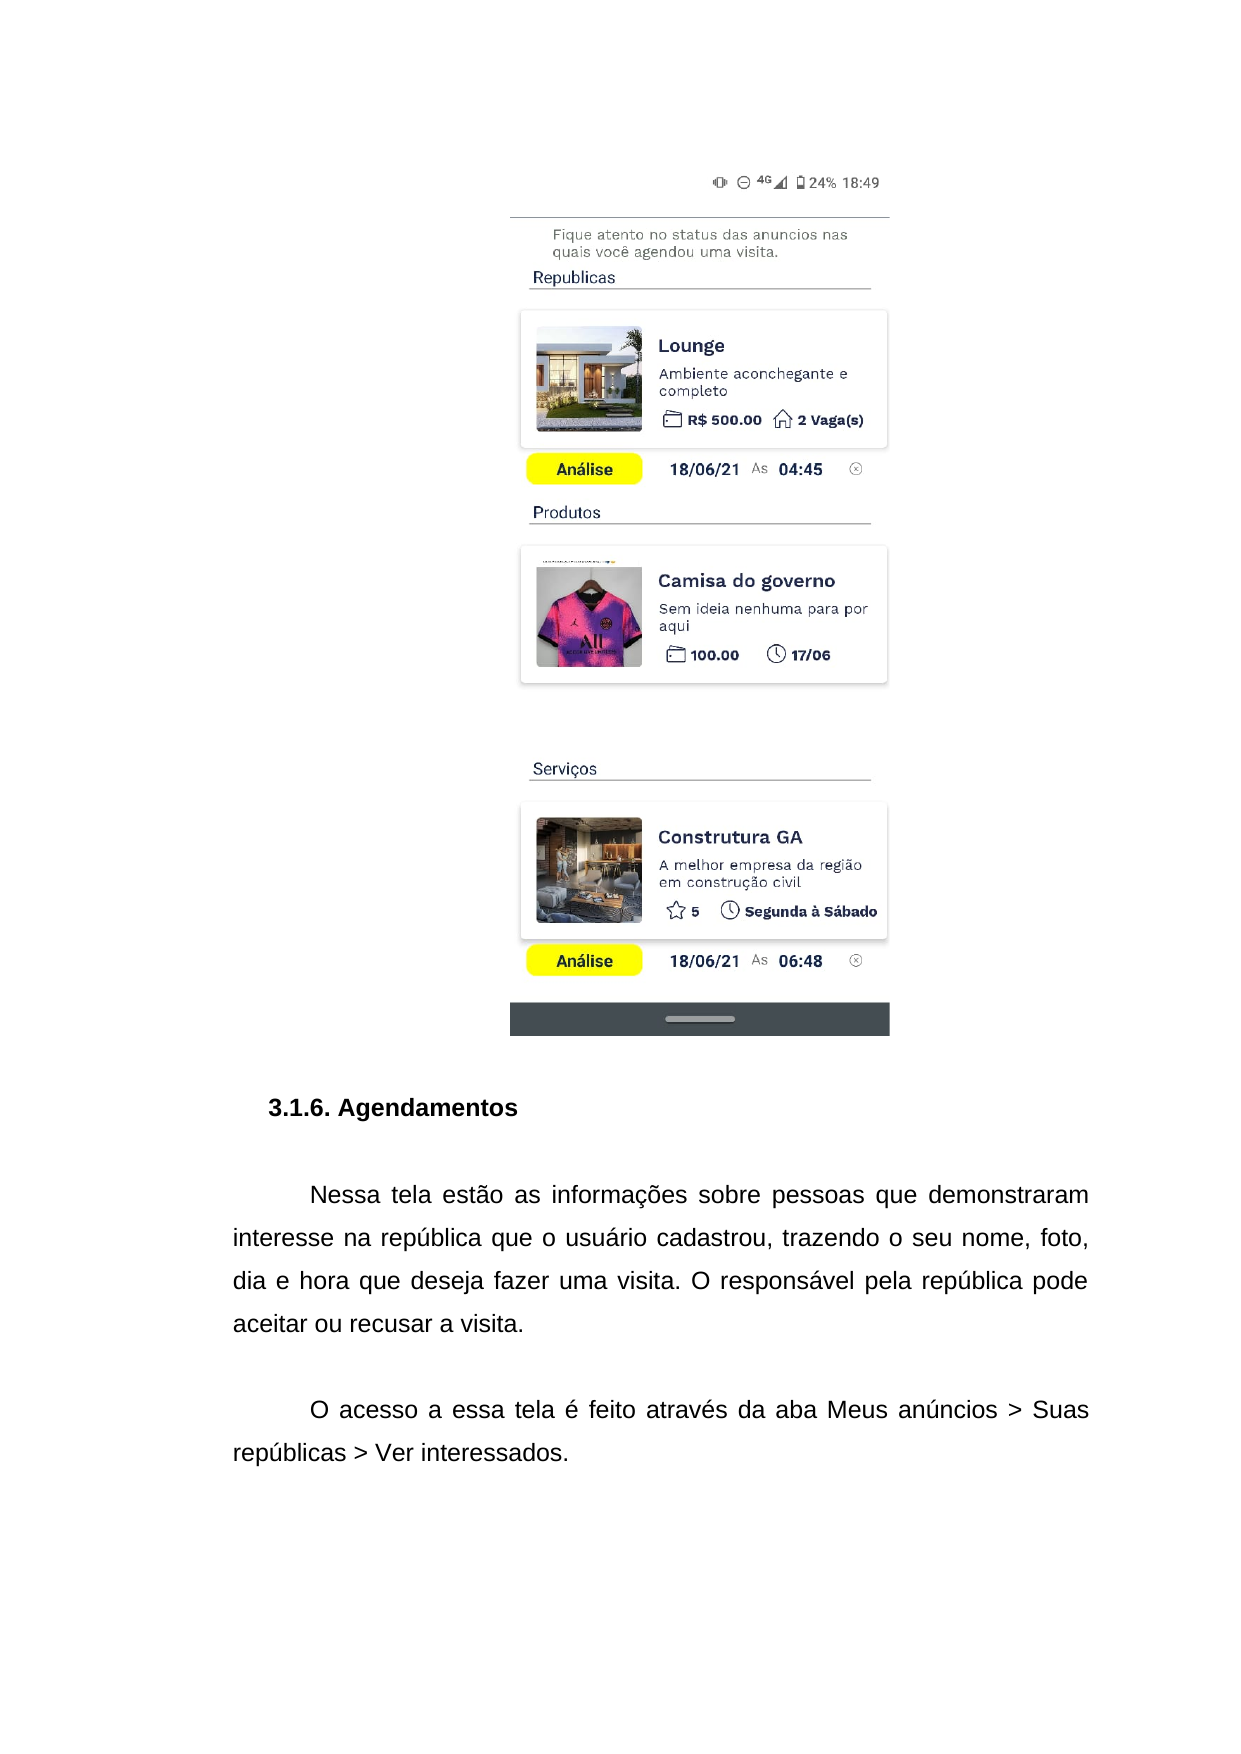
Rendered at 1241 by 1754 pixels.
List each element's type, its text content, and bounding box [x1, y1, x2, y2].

text Nessa tela estão as informações sobre pessoas que demonstraram interesse na república que o usuário cadastrou, trazendo o seu nome, foto, dia e hora que deseja fazer uma visita. O responsável pela república pode aceitar ou recusar a visita. [233, 1179, 1090, 1338]
picture [510, 150, 890, 1036]
text O acesso a essa tela é feito através da aba Meus anúncios > Suas repúblicas > Ver interessados. [233, 1395, 1090, 1467]
subtitle 3.1.6. Agendamentos [268, 1093, 1090, 1122]
